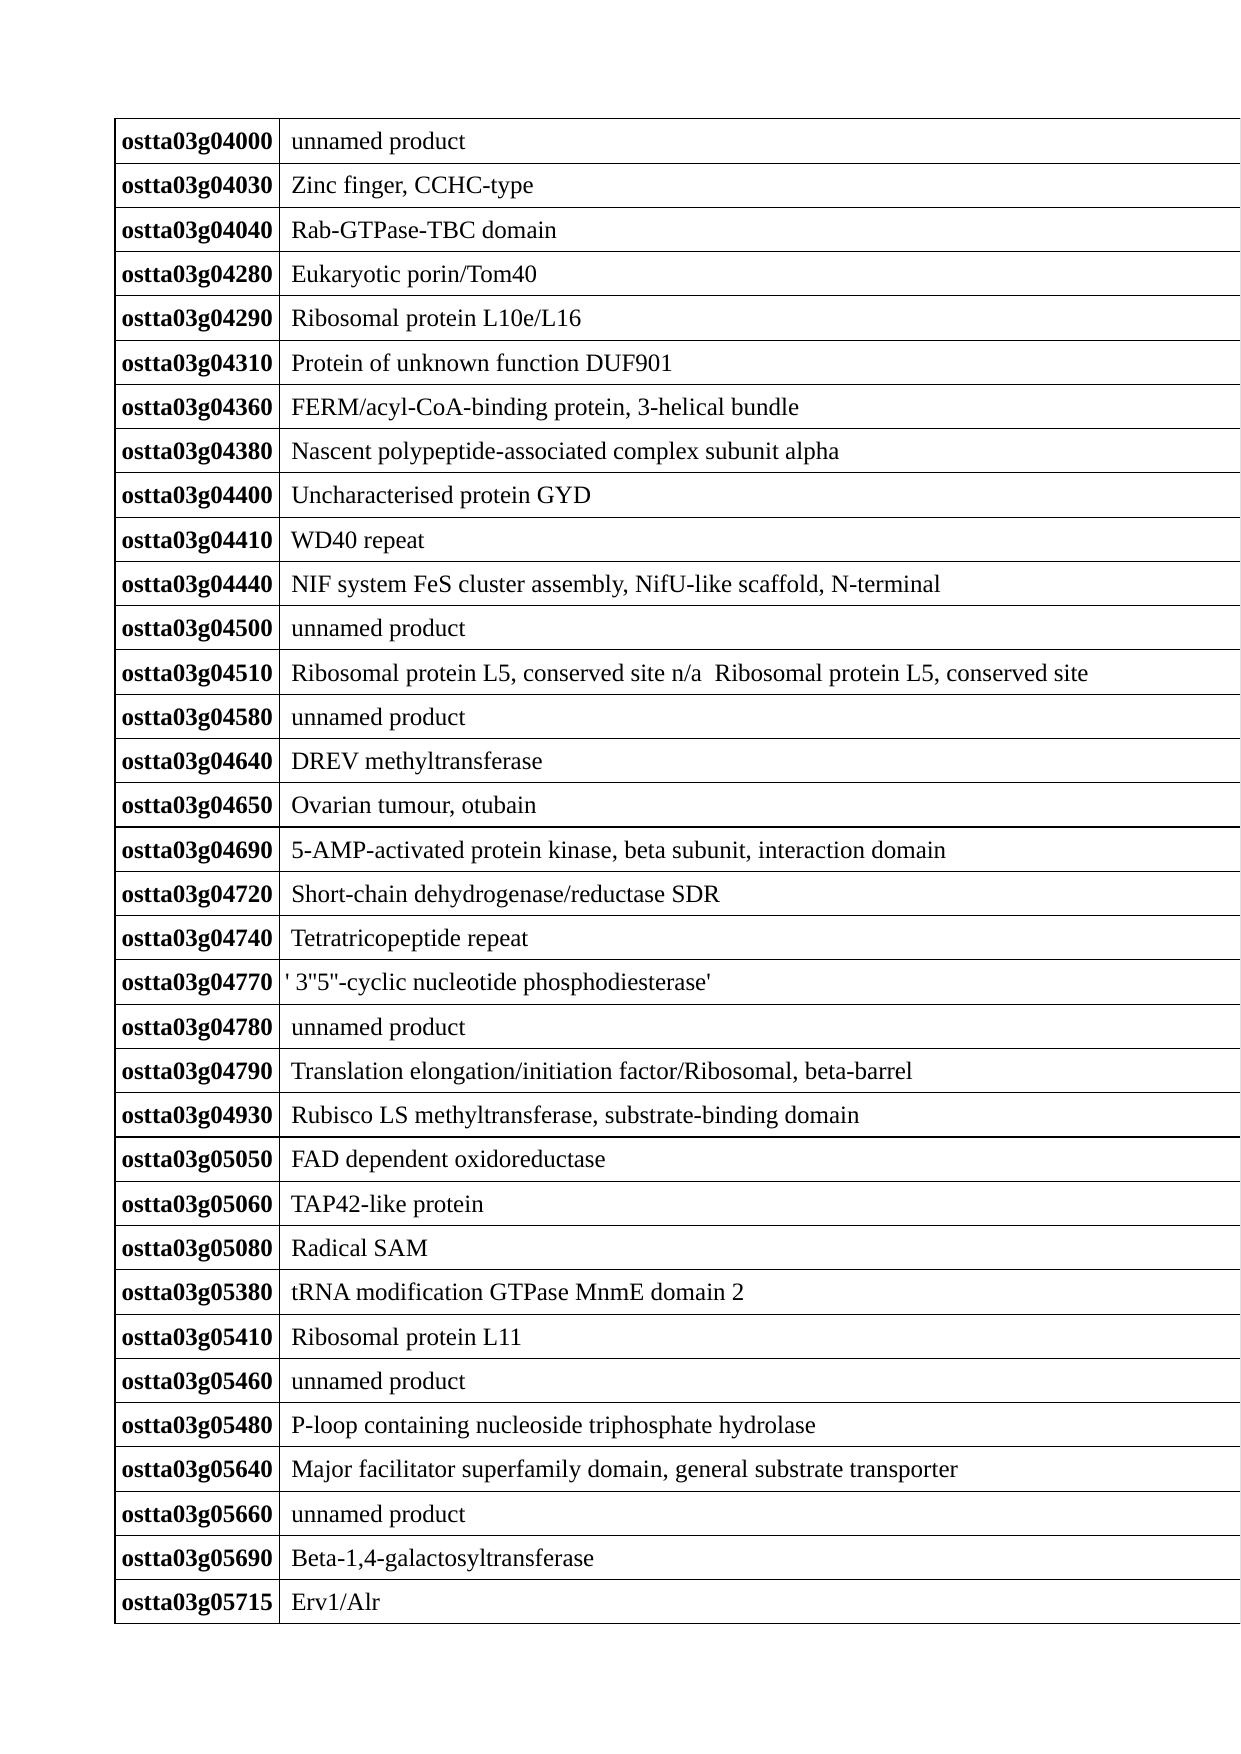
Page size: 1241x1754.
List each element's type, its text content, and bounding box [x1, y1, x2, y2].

table_cell Major facilitator superfamily domain, general substrate transporter [280, 1447, 1240, 1491]
table_cell Eukaryotic porin/Tom40 [280, 252, 1240, 295]
table_cell WD40 repeat [280, 518, 1240, 561]
table_cell DREV methyltransferase [280, 739, 1240, 782]
table_cell ostta03g04740 [116, 916, 279, 959]
table_cell ostta03g04030 [116, 164, 279, 207]
table_cell ostta03g04930 [116, 1093, 279, 1136]
table_cell Uncharacterised protein GYD [280, 473, 1240, 517]
table_cell unnamed product [280, 119, 1240, 162]
table_cell ostta03g05715 [116, 1580, 279, 1623]
table_cell ostta03g04510 [116, 650, 279, 694]
table_cell ostta03g04410 [116, 518, 279, 561]
table_cell unnamed product [280, 1005, 1240, 1048]
table_cell ostta03g04790 [116, 1049, 279, 1092]
table_cell NIF system FeS cluster assembly, NifU-like scaffold, N-terminal [280, 562, 1240, 605]
table_cell ostta03g05480 [116, 1403, 279, 1446]
table_cell ostta03g04500 [116, 606, 279, 649]
table_cell ostta03g05050 [116, 1138, 279, 1181]
table_cell TAP42-like protein [280, 1182, 1240, 1225]
table_cell ostta03g04000 [116, 119, 279, 162]
table_cell ostta03g05640 [116, 1447, 279, 1491]
table_cell unnamed product [280, 695, 1240, 738]
table_cell ostta03g05060 [116, 1182, 279, 1225]
table_cell ostta03g04580 [116, 695, 279, 738]
table_cell P-loop containing nucleoside triphosphate hydrolase [280, 1403, 1240, 1446]
table_cell 5-AMP-activated protein kinase, beta subunit, interaction domain [280, 828, 1240, 871]
table_cell ostta03g04720 [116, 872, 279, 915]
table_cell ostta03g04640 [116, 739, 279, 782]
table_cell ostta03g05690 [116, 1536, 279, 1579]
table_cell ostta03g04290 [116, 296, 279, 339]
table_cell Translation elongation/initiation factor/Ribosomal, beta-barrel [280, 1049, 1240, 1092]
table_cell ' 3''5''-cyclic nucleotide phosphodiesterase' [280, 960, 1240, 1003]
table_cell Nascent polypeptide-associated complex subunit alpha [280, 429, 1240, 472]
table_cell Rubisco LS methyltransferase, substrate-binding domain [280, 1093, 1240, 1136]
table_cell Rab-GTPase-TBC domain [280, 208, 1240, 251]
table_cell Protein of unknown function DUF901 [280, 341, 1240, 384]
table_cell Zinc finger, CCHC-type [280, 164, 1240, 207]
table_cell Ribosomal protein L5, conserved site n/a Ribosomal protein L5, conserved site [280, 650, 1240, 694]
table_cell ostta03g04770 [116, 960, 279, 1003]
table_cell Ribosomal protein L11 [280, 1315, 1240, 1358]
table_cell ostta03g05080 [116, 1226, 279, 1269]
table_cell FAD dependent oxidoreductase [280, 1138, 1240, 1181]
table_cell unnamed product [280, 606, 1240, 649]
table_cell ostta03g04040 [116, 208, 279, 251]
table_cell ostta03g04360 [116, 385, 279, 428]
table_cell ostta03g04780 [116, 1005, 279, 1048]
table_cell ostta03g04690 [116, 828, 279, 871]
table_cell ostta03g04280 [116, 252, 279, 295]
table_cell ostta03g05460 [116, 1359, 279, 1402]
table_cell ostta03g05660 [116, 1492, 279, 1535]
table_cell ostta03g04650 [116, 783, 279, 826]
table_cell ostta03g04440 [116, 562, 279, 605]
table_cell Short-chain dehydrogenase/reductase SDR [280, 872, 1240, 915]
table_cell unnamed product [280, 1359, 1240, 1402]
table_cell Beta-1,4-galactosyltransferase [280, 1536, 1240, 1579]
table_cell tRNA modification GTPase MnmE domain 2 [280, 1270, 1240, 1313]
table_cell ostta03g04400 [116, 473, 279, 517]
table_cell Radical SAM [280, 1226, 1240, 1269]
table_cell ostta03g05410 [116, 1315, 279, 1358]
table_cell Tetratricopeptide repeat [280, 916, 1240, 959]
table_cell ostta03g04380 [116, 429, 279, 472]
table_cell FERM/acyl-CoA-binding protein, 3-helical bundle [280, 385, 1240, 428]
table_cell unnamed product [280, 1492, 1240, 1535]
table_cell ostta03g04310 [116, 341, 279, 384]
table_cell Ribosomal protein L10e/L16 [280, 296, 1240, 339]
table_cell ostta03g05380 [116, 1270, 279, 1313]
table_cell Ovarian tumour, otubain [280, 783, 1240, 826]
table_cell Erv1/Alr [280, 1580, 1240, 1623]
